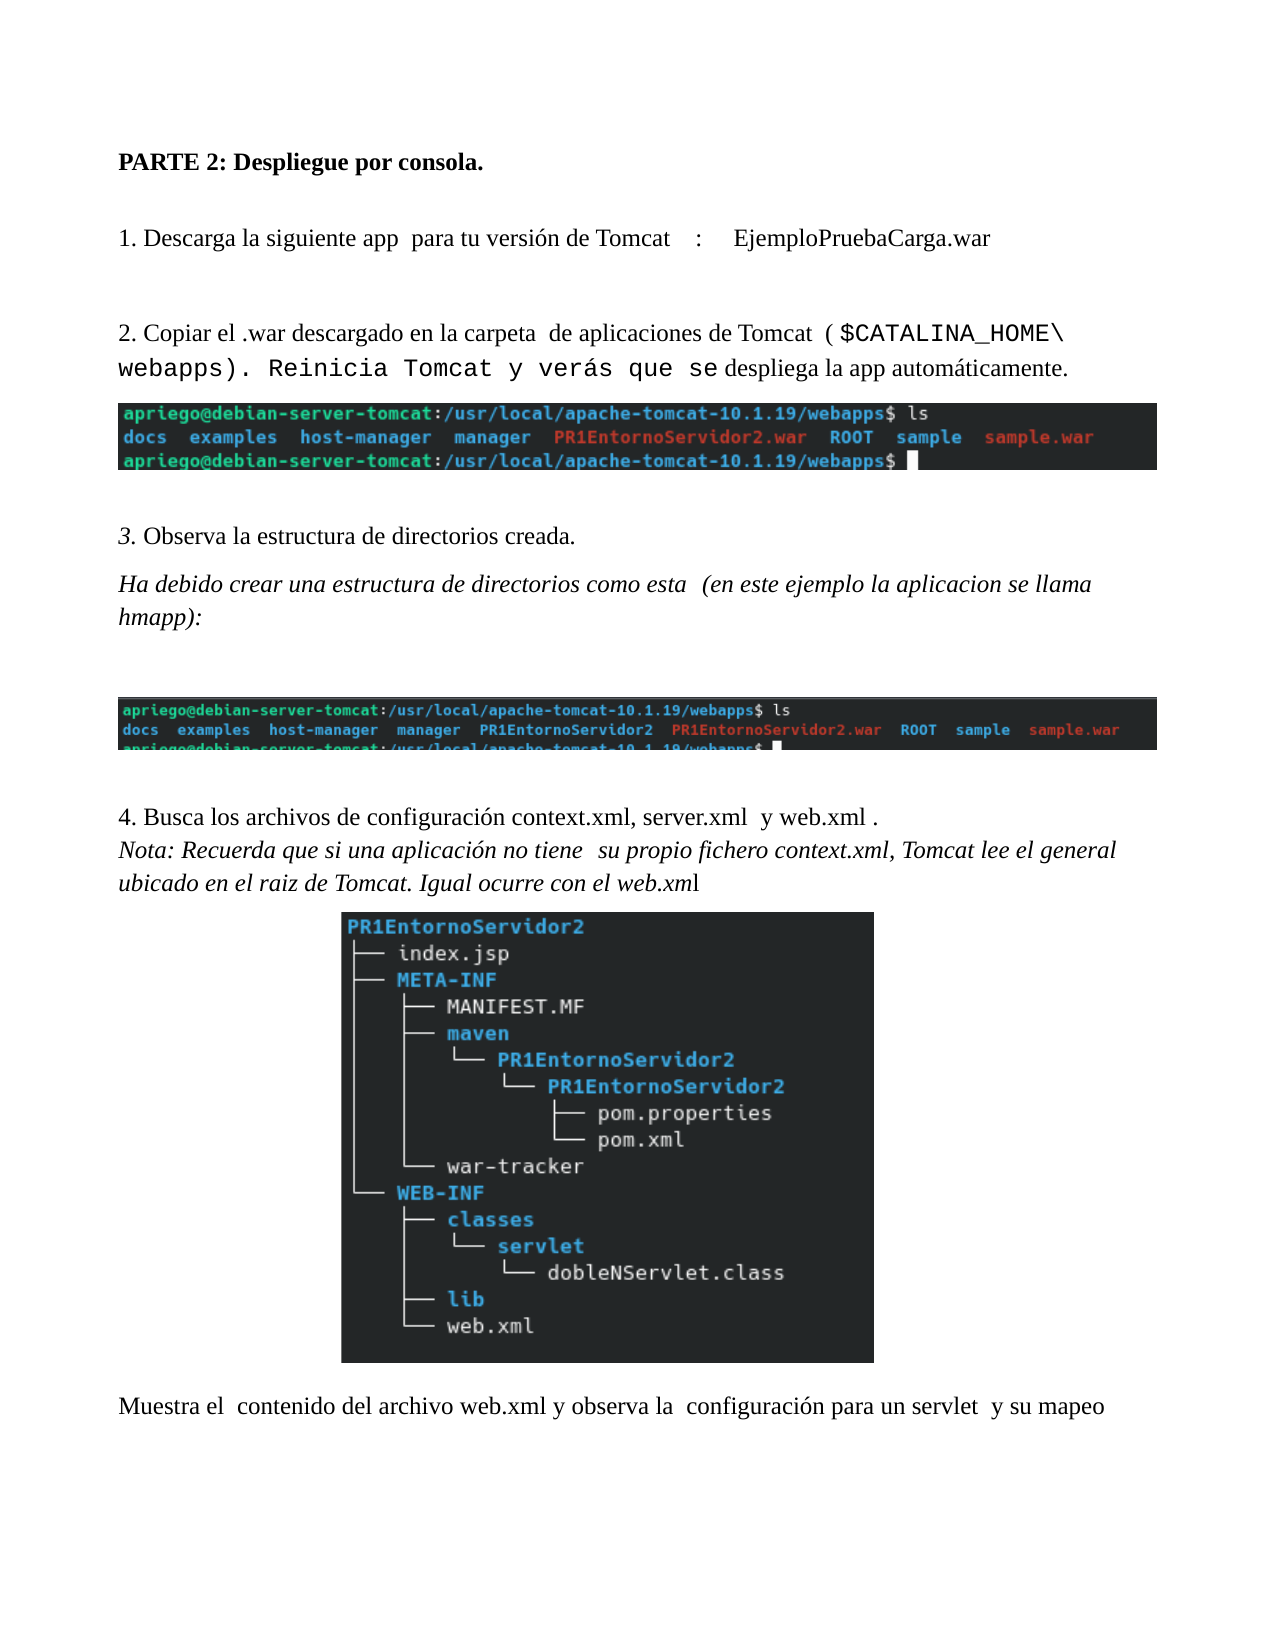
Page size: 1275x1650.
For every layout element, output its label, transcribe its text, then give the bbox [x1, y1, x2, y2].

text 1. Descarga la siguiente app para tu versión de Tomcat : EjemploPruebaCarga.war [118, 223, 1157, 252]
text PARTE 2: Despliegue por consola. [118, 147, 1157, 176]
text Muestra el contenido del archivo web.xml y observa la configuración para un servlet y su mapeo [118, 1391, 1157, 1420]
picture [341, 912, 874, 1363]
picture [118, 403, 1157, 470]
text 2. Copiar el .war descargado en la carpeta de aplicaciones de Tomcat ( $CATALINA_HOME\webapps). Reinicia Tomcat y verás que se despliega la app automáticamente. [118, 318, 1157, 384]
text 3. Observa la estructura de directorios creada. [118, 521, 1157, 550]
text Ha debido crear una estructura de directorios como esta (en este ejemplo la aplicacion se llama hmapp): [118, 569, 1157, 631]
text 4. Busca los archivos de configuración context.xml, server.xml y web.xml . Nota: Recuerda que si una aplicación no tiene su propio fichero context.xml, Tomcat lee el general ubicado en el raiz de Tomcat. Igual ocurre con el web.xml [118, 802, 1157, 896]
picture [118, 697, 1157, 750]
